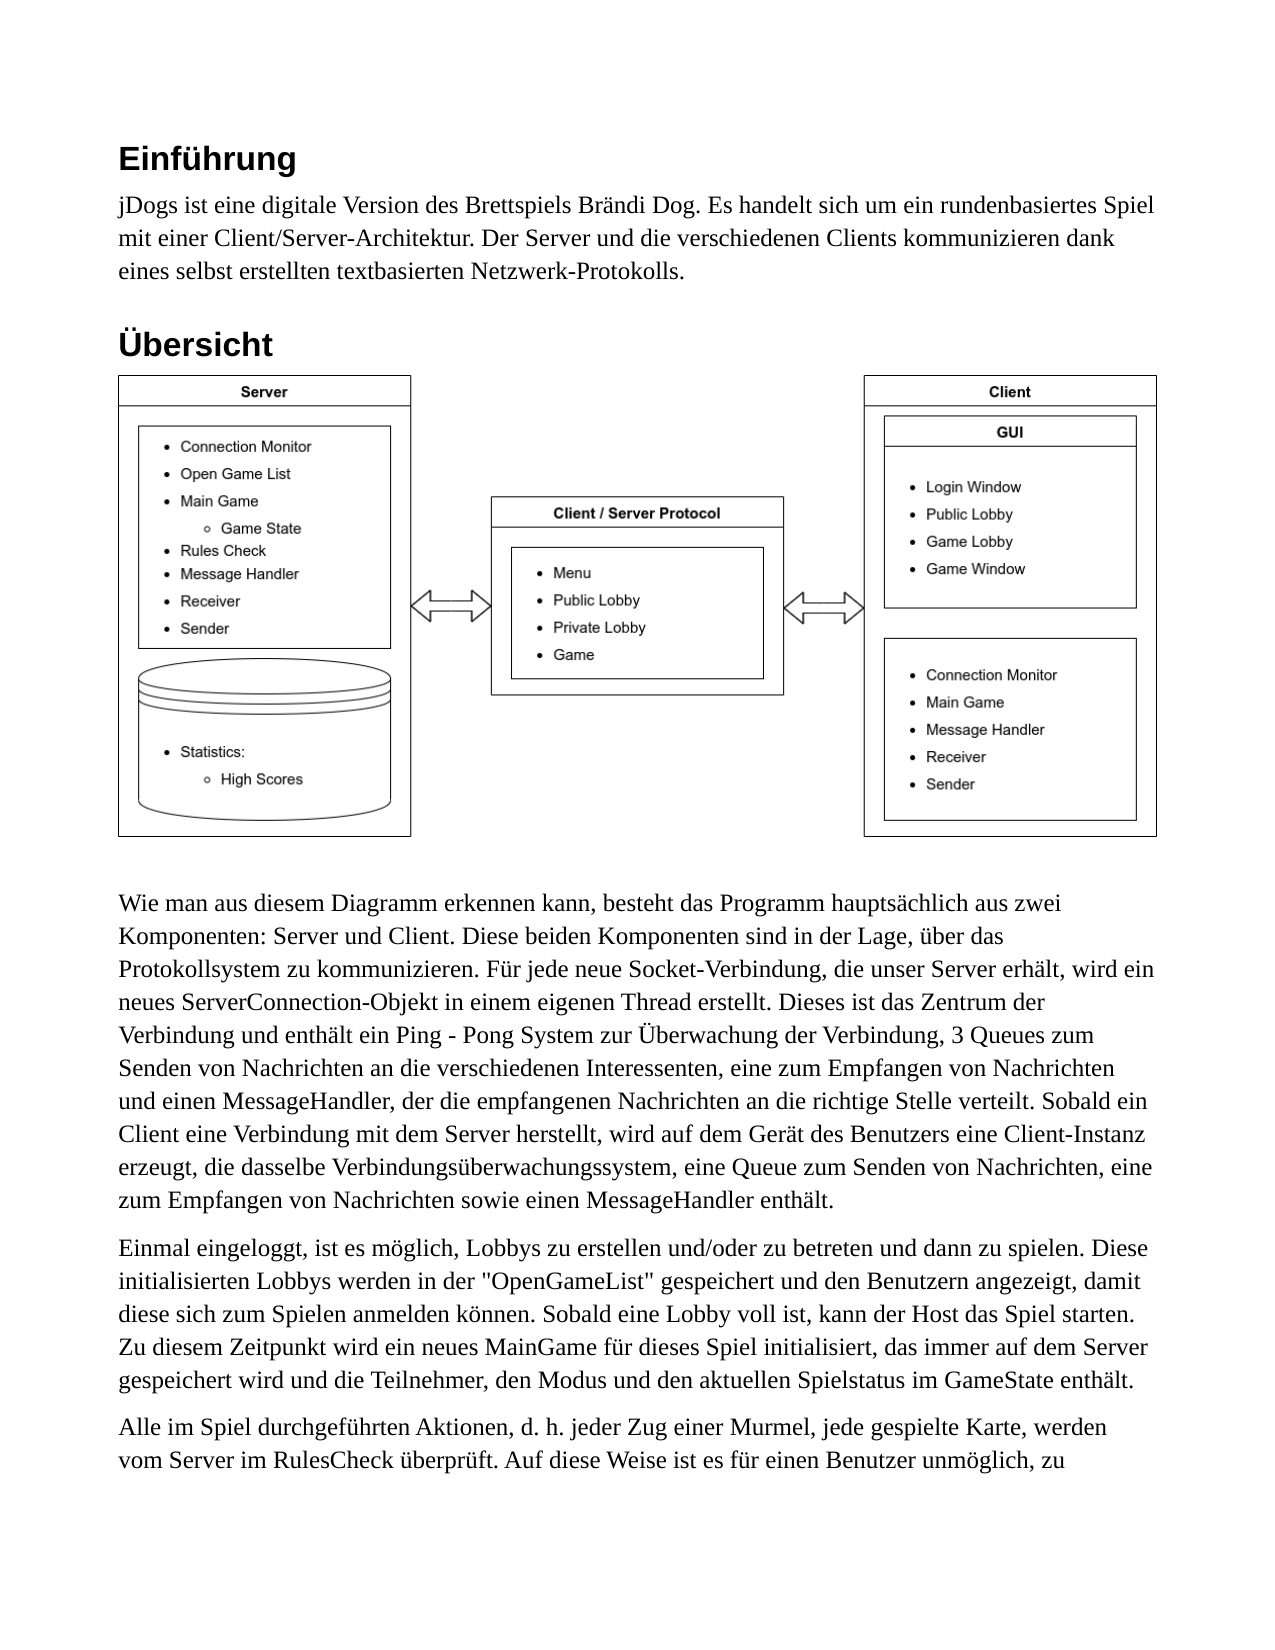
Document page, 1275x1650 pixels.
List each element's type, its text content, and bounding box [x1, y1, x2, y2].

subtitle Einführung [118, 139, 1157, 178]
text jDogs ist eine digitale Version des Brettspiels Brändi Dog. Es handelt sich um ein rundenbasiertes Spiel mit einer Client/Server-Architektur. Der Server und die verschiedenen Clients kommunizieren dank eines selbst erstellten textbasierten Netzwerk-Protokolls. [118, 190, 1157, 285]
picture [118, 375, 1157, 837]
text Alle im Spiel durchgeführten Aktionen, d. h. jeder Zug einer Murmel, jede gespielte Karte, werden vom Server im RulesCheck überprüft. Auf diese Weise ist es für einen Benutzer unmöglich, zu [118, 1412, 1157, 1474]
text Wie man aus diesem Diagramm erkennen kann, besteht das Programm hauptsächlich aus zwei Komponenten: Server und Client. Diese beiden Komponenten sind in der Lage, über das Protokollsystem zu kommunizieren. Für jede neue Socket-Verbindung, die unser Server erhält, wird ein neues ServerConnection-Objekt in einem eigenen Thread erstellt. Dieses ist das Zentrum der Verbindung und enthält ein Ping - Pong System zur Überwachung der Verbindung, 3 Queues zum Senden von Nachrichten an die verschiedenen Interessenten, eine zum Empfangen von Nachrichten und einen MessageHandler, der die empfangenen Nachrichten an die richtige Stelle verteilt. Sobald ein Client eine Verbindung mit dem Server herstellt, wird auf dem Gerät des Benutzers eine Client-Instanz erzeugt, die dasselbe Verbindungsüberwachungssystem, eine Queue zum Senden von Nachrichten, eine zum Empfangen von Nachrichten sowie einen MessageHandler enthält. [118, 888, 1157, 1214]
subtitle Übersicht [118, 324, 1157, 363]
text Einmal eingeloggt, ist es möglich, Lobbys zu erstellen und/oder zu betreten und dann zu spielen. Diese initialisierten Lobbys werden in der "OpenGameList" gespeichert und den Benutzern angezeigt, damit diese sich zum Spielen anmelden können. Sobald eine Lobby voll ist, kann der Host das Spiel starten. Zu diesem Zeitpunkt wird ein neues MainGame für dieses Spiel initialisiert, das immer auf dem Server gespeichert wird und die Teilnehmer, den Modus und den aktuellen Spielstatus im GameState enthält. [118, 1233, 1157, 1394]
